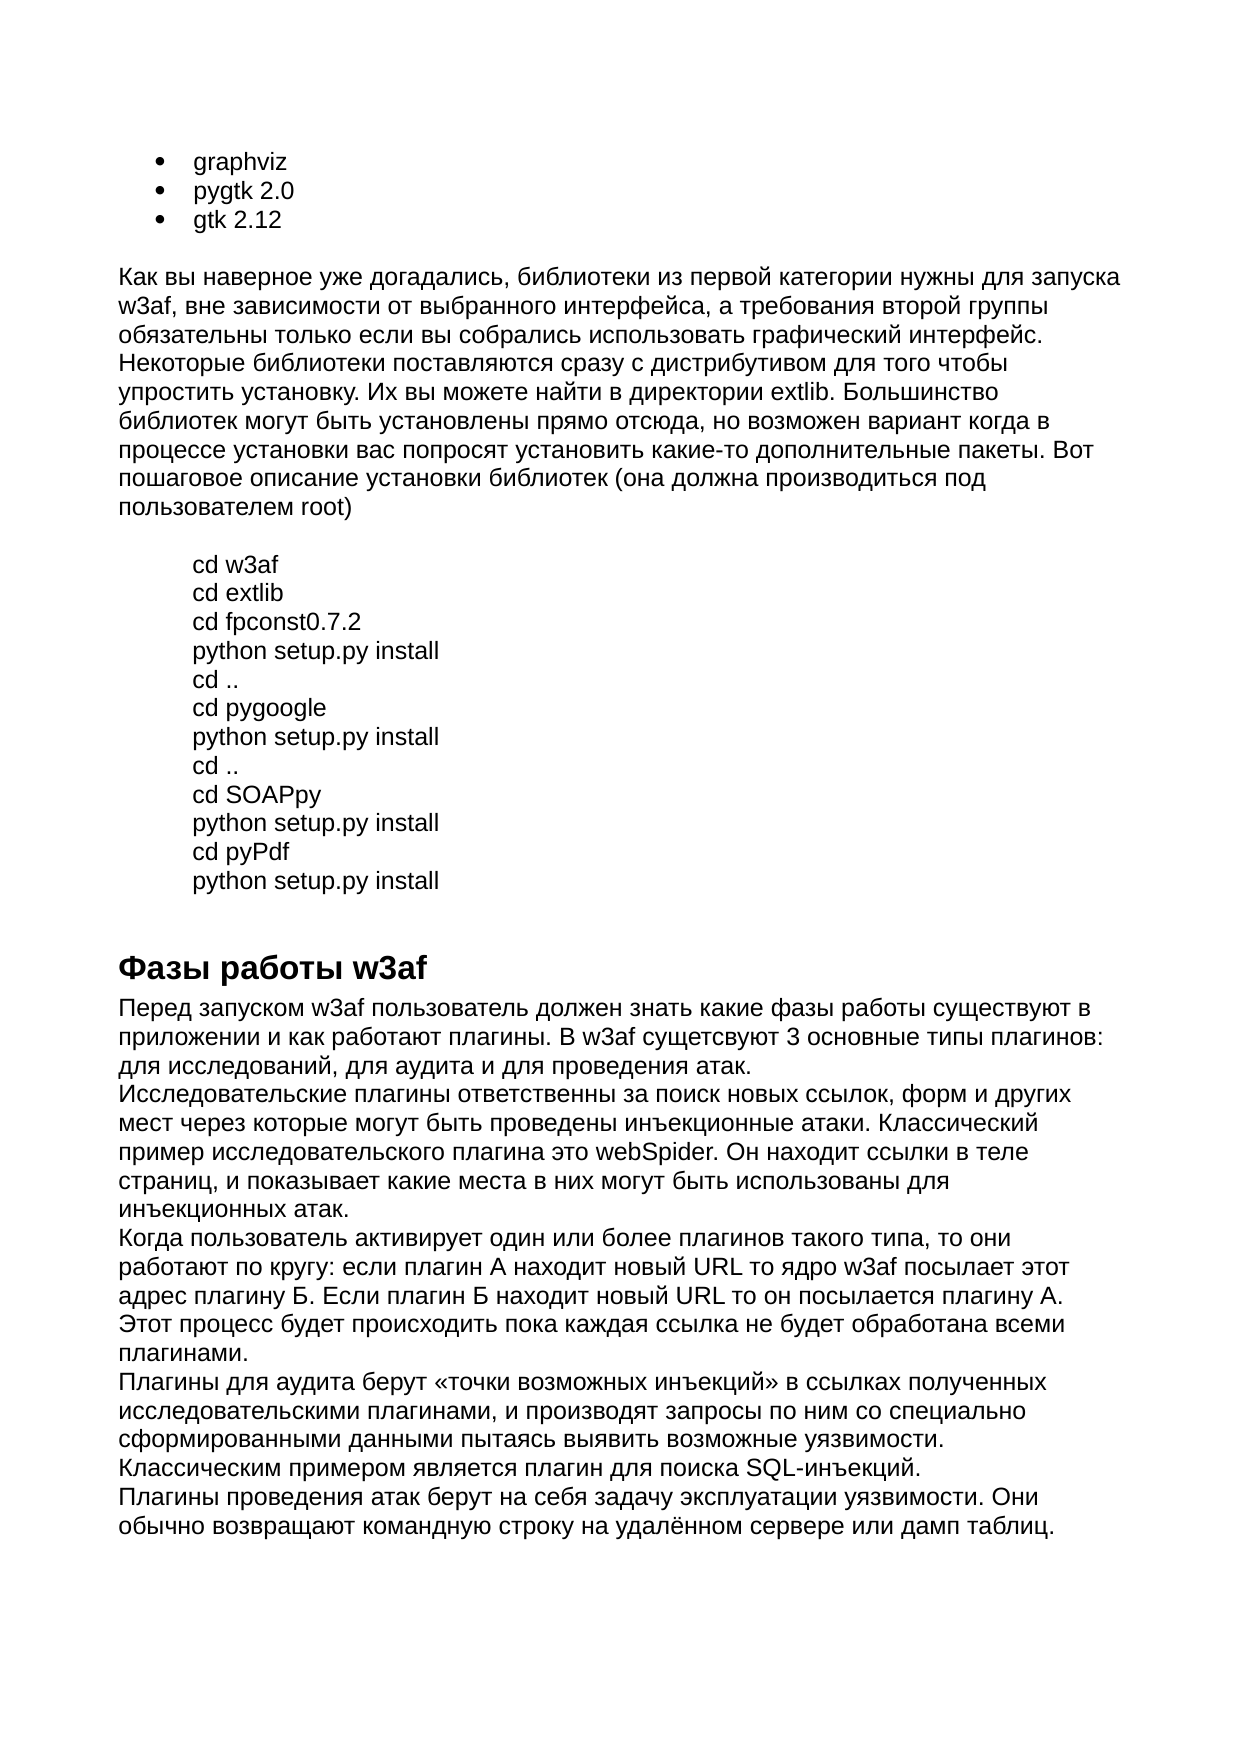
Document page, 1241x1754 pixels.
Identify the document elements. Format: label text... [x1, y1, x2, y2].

text Плагины для аудита берут «точки возможных инъекций» в ссылках полученных исследовательскими плагинами, и производят запросы по ним со специально сформированными данными пытаясь выявить возможные уязвимости. Классическим примером является плагин для поиска SQL-инъекций. [118, 1367, 1122, 1482]
text Плагины проведения атак берут на себя задачу эксплуатации уязвимости. Они обычно возвращают командную строку на удалённом сервере или дамп таблиц. [118, 1482, 1122, 1539]
text cd SOAPpy [192, 780, 1122, 808]
text cd pyPdf [192, 837, 1122, 866]
text cd extlib [192, 578, 1122, 607]
text cd w3af [192, 550, 1122, 578]
text python setup.py install [192, 866, 1122, 895]
text Исследовательские плагины ответственны за поиск новых ссылок, форм и других [118, 1079, 1122, 1108]
text python setup.py install [192, 636, 1122, 665]
text cd pygoogle [192, 693, 1122, 722]
text Некоторые библиотеки поставляются сразу с дистрибутивом для того чтобы упростить установку. Их вы можете найти в директории extlib. Большинство библиотек могут быть установлены прямо отсюда, но возможен вариант когда в процессе установки вас попросят установить какие-то дополнительные пакеты. Вот пошаговое описание установки библиотек (она должна производиться под пользователем root) [118, 348, 1122, 521]
text Перед запуском w3af пользователь должен знать какие фазы работы существуют в приложении и как работают плагины. В w3af сущетсвуют 3 основные типы плагинов: для исследований, для аудита и для проведения атак. [118, 993, 1122, 1079]
subtitle Фазы работы w3af [118, 948, 1122, 987]
text cd fpconst0.7.2 [192, 607, 1122, 636]
text python setup.py install [192, 722, 1122, 751]
text cd .. [192, 665, 1122, 693]
text мест через которые могут быть проведены инъекционные атаки. Классический пример исследовательского плагина это webSpider. Он находит ссылки в теле страниц, и показывает какие места в них могут быть использованы для инъекционных атак. [118, 1108, 1122, 1223]
text cd .. [192, 751, 1122, 780]
list pygtk 2.0 [156, 176, 1122, 204]
text Когда пользователь активирует один или более плагинов такого типа, то они работают по кругу: если плагин А находит новый URL то ядро w3af посылает этот адрес плагину Б. Если плагин Б находит новый URL то он посылается плагину А. Этот процесс будет происходить пока каждая ссылка не будет обработана всеми плагинами. [118, 1223, 1122, 1367]
text python setup.py install [192, 808, 1122, 837]
list graphviz [156, 147, 1122, 176]
text Как вы наверное уже догадались, библиотеки из первой категории нужны для запуска w3af, вне зависимости от выбранного интерфейса, а требования второй группы обязательны только если вы собрались использовать графический интерфейс. [118, 262, 1122, 348]
list gtk 2.12 [156, 204, 1122, 233]
